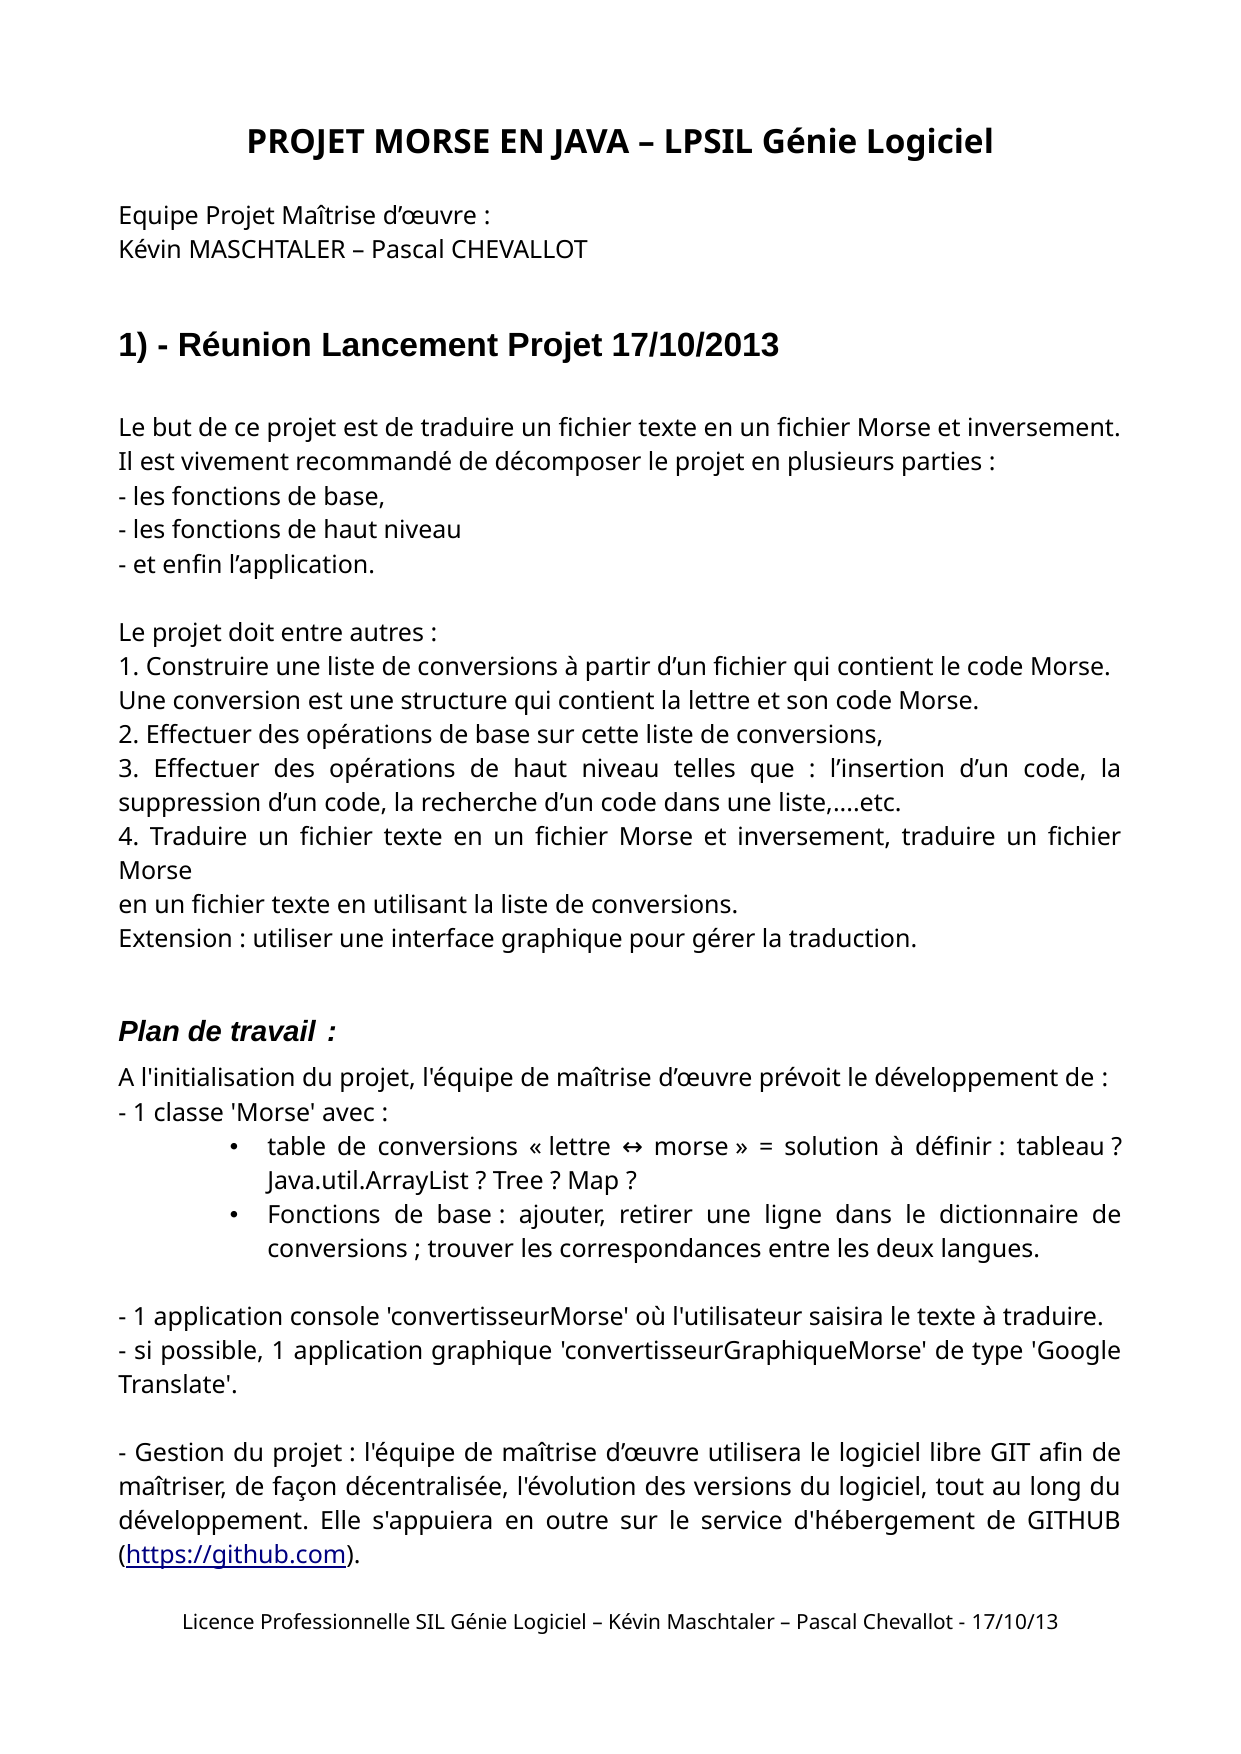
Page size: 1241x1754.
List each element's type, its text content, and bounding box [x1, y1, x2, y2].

list Fonctions de base : ajouter, retirer une ligne dans le dictionnaire de conversions ; trouver les correspondances entre les deux langues. [229, 1196, 1122, 1264]
text - les fonctions de base, [118, 478, 1122, 512]
text Kévin MASCHTALER – Pascal CHEVALLOT [118, 232, 1122, 266]
text Equipe Projet Maîtrise d’œuvre : [118, 198, 1122, 232]
text 2. Effectuer des opérations de base sur cette liste de conversions, [118, 717, 1122, 751]
text A l'initialisation du projet, l'équipe de maîtrise d’œuvre prévoit le développement de : [118, 1060, 1122, 1094]
text - les fonctions de haut niveau [118, 512, 1122, 546]
text 3. Effectuer des opérations de haut niveau telles que : l’insertion d’un code, la suppression d’un code, la recherche d’un code dans une liste,....etc. [118, 751, 1122, 819]
text 1. Construire une liste de conversions à partir d’un fichier qui contient le code Morse. [118, 648, 1122, 682]
text en un fichier texte en utilisant la liste de conversions. [118, 887, 1122, 921]
list table de conversions « lettre ↔ morse » = solution à définir : tableau ? Java.util.ArrayList ? Tree ? Map ? [229, 1128, 1122, 1196]
text Le but de ce projet est de traduire un fichier texte en un fichier Morse et inversement. Il est vivement recommandé de décomposer le projet en plusieurs parties : [118, 410, 1122, 478]
text PROJET MORSE EN JAVA – LPSIL Génie Logiciel [118, 118, 1122, 163]
text Une conversion est une structure qui contient la lettre et son code Morse. [118, 682, 1122, 717]
text - 1 classe 'Morse' avec : [118, 1094, 1122, 1128]
subtitle 1) - Réunion Lancement Projet 17/10/2013 [118, 325, 1122, 363]
text Le projet doit entre autres : [118, 614, 1122, 648]
text 4. Traduire un fichier texte en un fichier Morse et inversement, traduire un fichier Morse [118, 819, 1122, 887]
text - Gestion du projet : l'équipe de maîtrise d’œuvre utilisera le logiciel libre GIT afin de maîtriser, de façon décentralisée, l'évolution des versions du logiciel, tout au long du développement. Elle s'appuiera en outre sur le service d'hébergement de GITHUB (https://github.com). [118, 1435, 1122, 1571]
subtitle Plan de travail : [118, 1014, 1122, 1048]
text - si possible, 1 application graphique 'convertisseurGraphiqueMorse' de type 'Google Translate'. [118, 1333, 1122, 1401]
text - 1 application console 'convertisseurMorse' où l'utilisateur saisira le texte à traduire. [118, 1298, 1122, 1333]
text - et enfin l’application. [118, 546, 1122, 580]
text Extension : utiliser une interface graphique pour gérer la traduction. [118, 921, 1122, 955]
